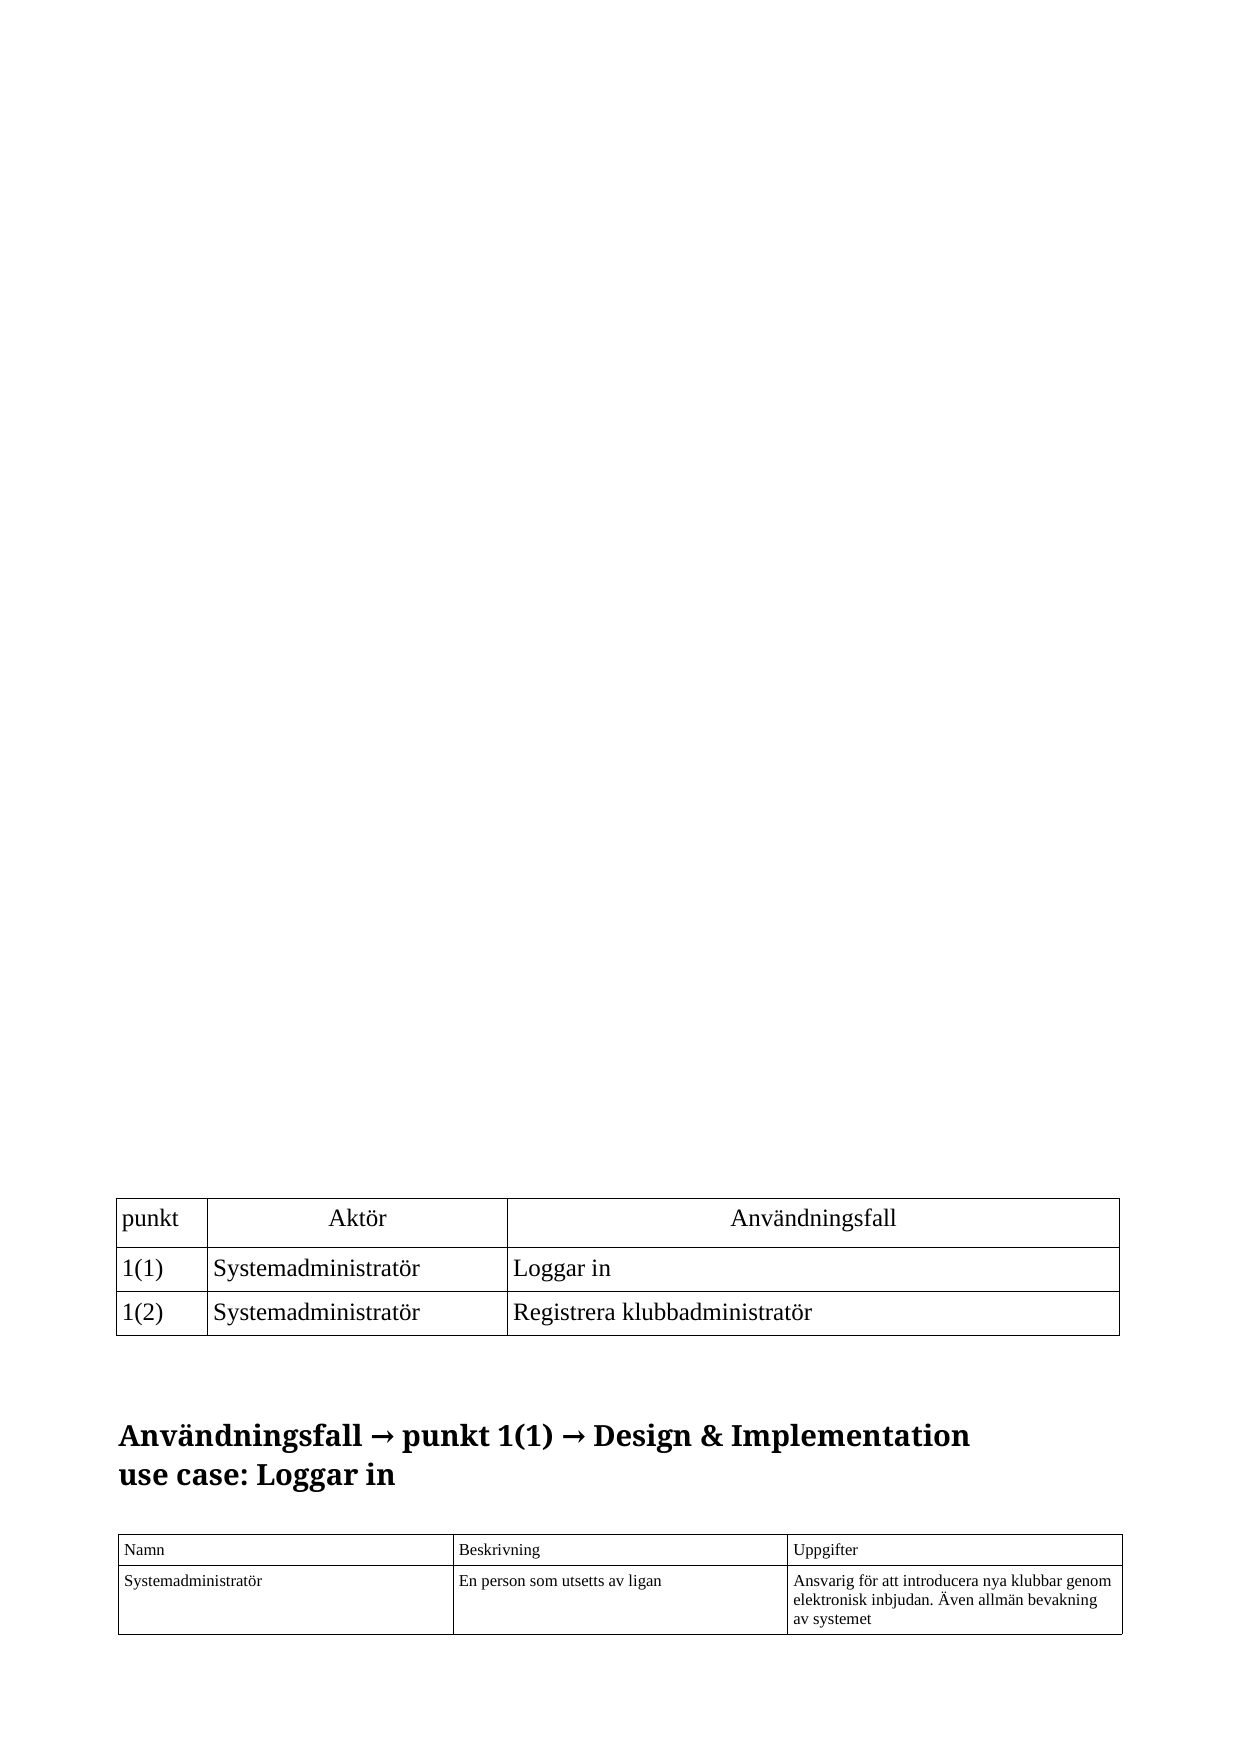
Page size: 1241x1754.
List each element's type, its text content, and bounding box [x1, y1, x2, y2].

table_header Aktör [208, 1199, 507, 1247]
table_header Användningsfall [508, 1199, 1119, 1247]
table_cell Loggar in [508, 1248, 1119, 1291]
table_header punkt [117, 1199, 207, 1247]
table_cell 1(2) [117, 1292, 207, 1335]
table_cell Systemadministratör [208, 1292, 507, 1335]
text use case: Loggar in [118, 1454, 1122, 1494]
table_cell Ansvarig för att introducera nya klubbar genom elektronisk inbjudan. Även allmän bevakning av systemet [788, 1566, 1122, 1634]
table_cell Systemadministratör [119, 1566, 453, 1634]
table_cell 1(1) [117, 1248, 207, 1291]
table_cell En person som utsetts av ligan [454, 1566, 787, 1634]
text Användningsfall → punkt 1(1) → Design & Implementation [118, 1415, 1122, 1454]
table_cell Registrera klubbadministratör [508, 1292, 1119, 1335]
table_header Beskrivning [454, 1535, 787, 1565]
table_cell Systemadministratör [208, 1248, 507, 1291]
table_header Namn [119, 1535, 453, 1565]
table_header Uppgifter [788, 1535, 1122, 1565]
